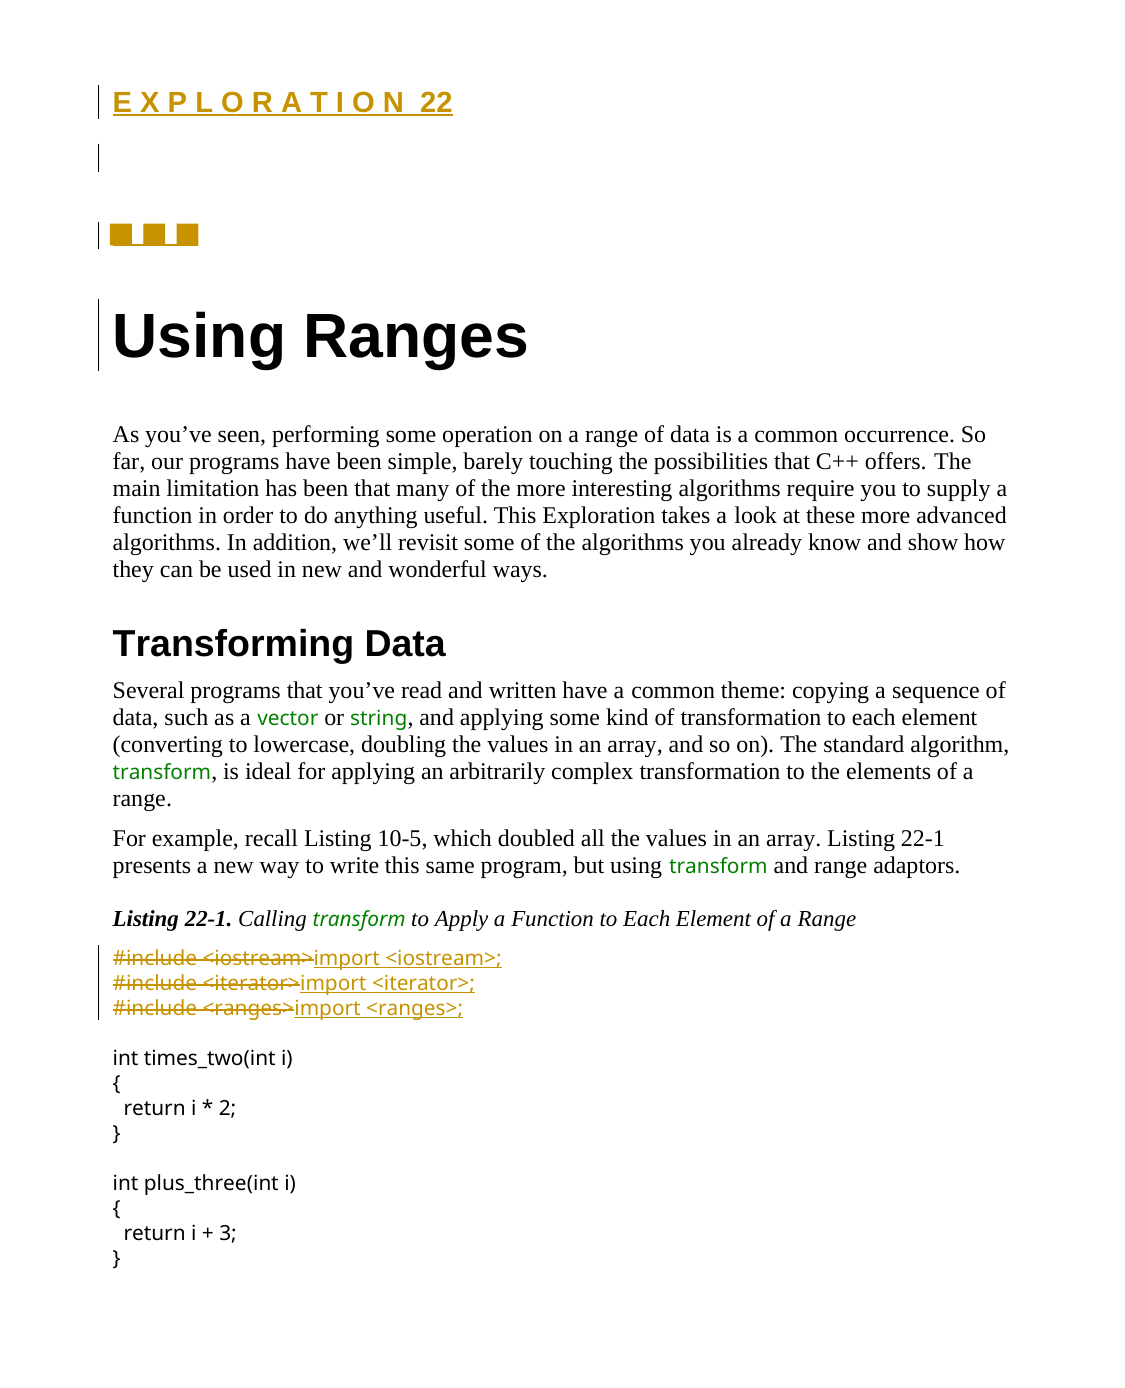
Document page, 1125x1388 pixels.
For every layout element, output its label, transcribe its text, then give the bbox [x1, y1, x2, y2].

text import <iterator>; [112, 970, 997, 995]
text For example, recall Listing 10-5, which doubled all the values in an array. Listing 22-1 presents a new way to write this same program, but using transform and range adaptors. [112, 824, 1012, 878]
text import <iostream>; [112, 945, 997, 970]
subtitle Transforming Data [112, 621, 1012, 664]
text return i * 2; [112, 1095, 997, 1120]
text E X P L O R A T I O N 22 [112, 85, 1012, 118]
text Listing 22-1. Calling transform to Apply a Function to Each Element of a Range [112, 903, 1012, 933]
text { [112, 1070, 997, 1095]
text } [112, 1120, 997, 1145]
title Using Ranges [112, 299, 1012, 371]
text int times_two(int i) [112, 1045, 997, 1070]
text As you’ve seen, performing some operation on a range of data is a common occurrence. So far, our programs have been simple, barely touching the possibilities that C++ offers. The main limitation has been that many of the more interesting algorithms require you to supply a function in order to do anything useful. This Exploration takes a look at these more advanced algorithms. In addition, we’ll revisit some of the algorithms you already know and show how they can be used in new and wonderful ways. [112, 421, 1012, 583]
text import <ranges>; [112, 995, 997, 1020]
text Several programs that you’ve read and written have a common theme: copying a sequence of data, such as a vector or string, and applying some kind of transformation to each element (converting to lowercase, doubling the values in an array, and so on). The standard algorithm, transform, is ideal for applying an arbitrarily complex transformation to the elements of a range. [112, 676, 1012, 812]
text return i + 3; [112, 1220, 997, 1245]
text { [112, 1195, 997, 1220]
text } [112, 1245, 997, 1270]
text int plus_three(int i) [112, 1170, 997, 1195]
title  [112, 222, 1012, 249]
